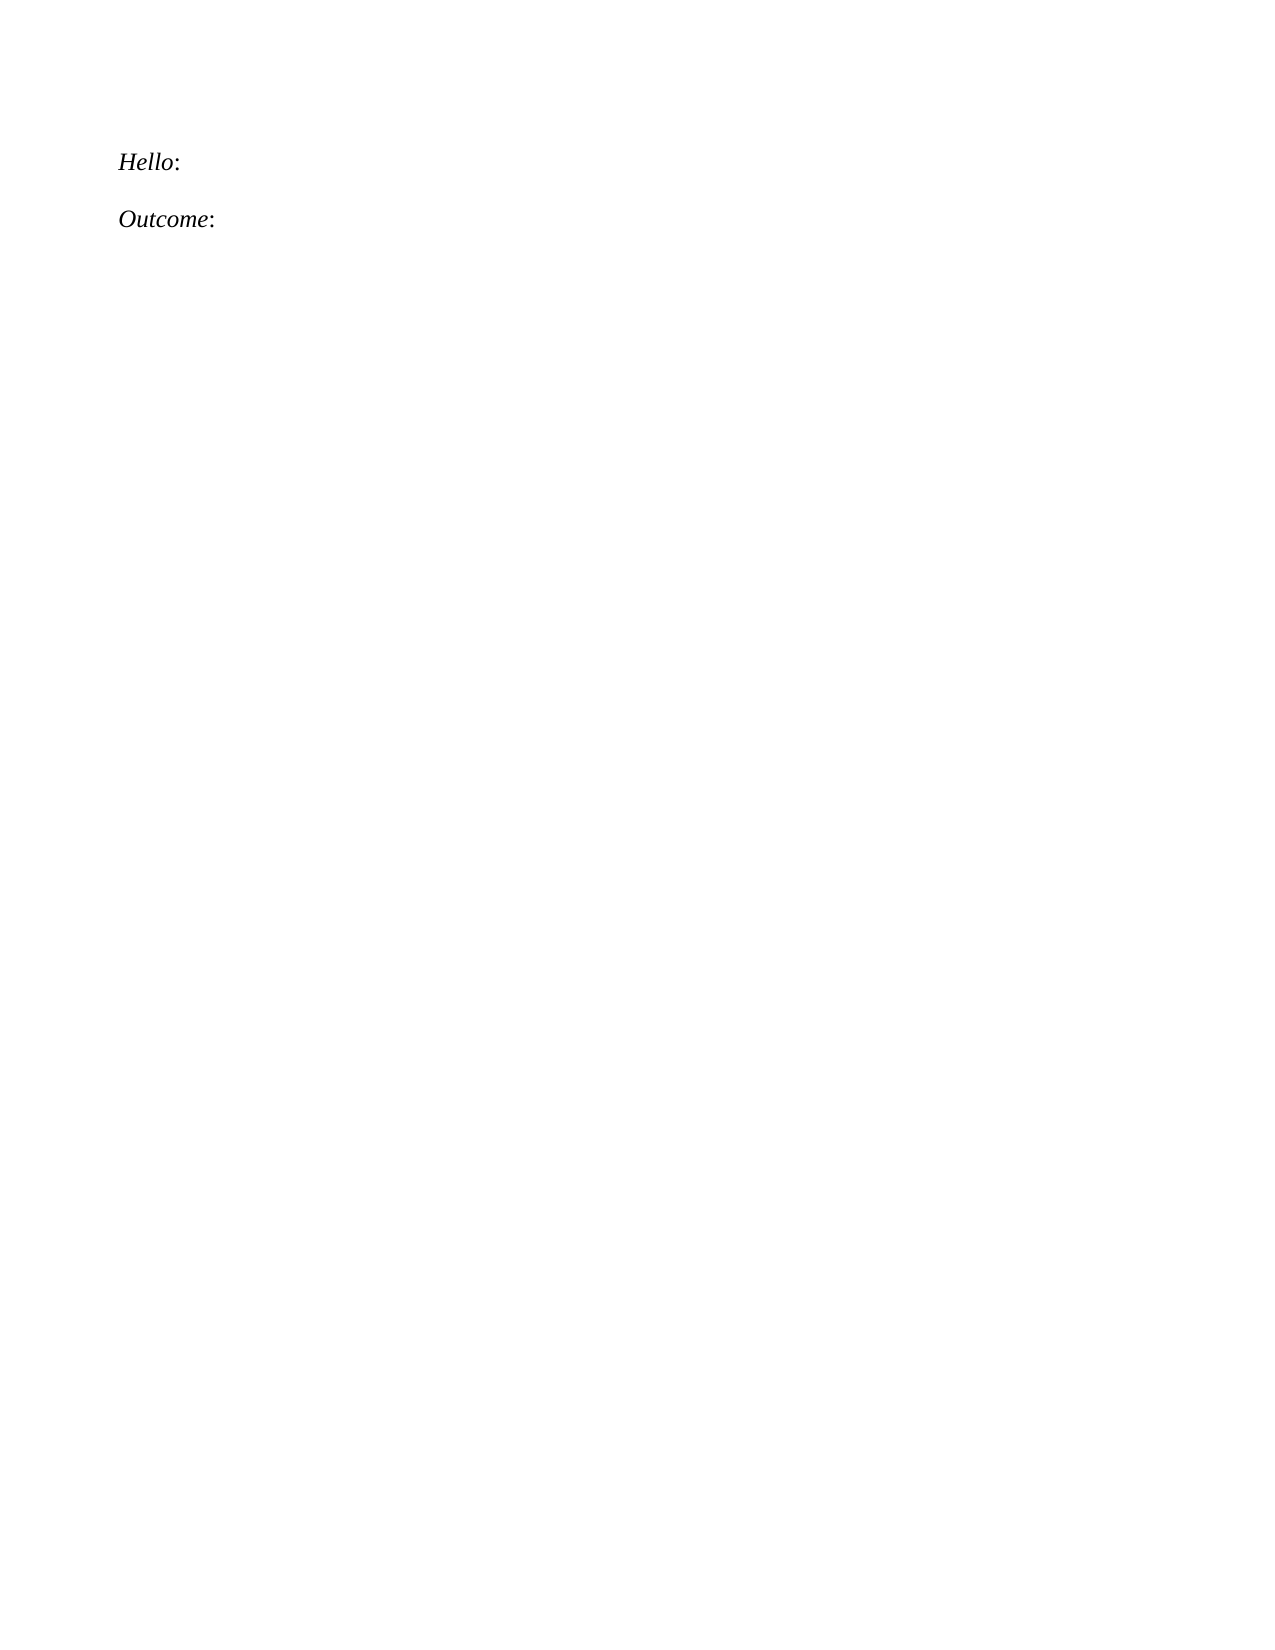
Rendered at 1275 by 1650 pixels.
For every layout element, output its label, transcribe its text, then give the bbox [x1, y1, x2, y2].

text Hello: [118, 147, 1157, 176]
text Outcome: [118, 204, 1157, 233]
